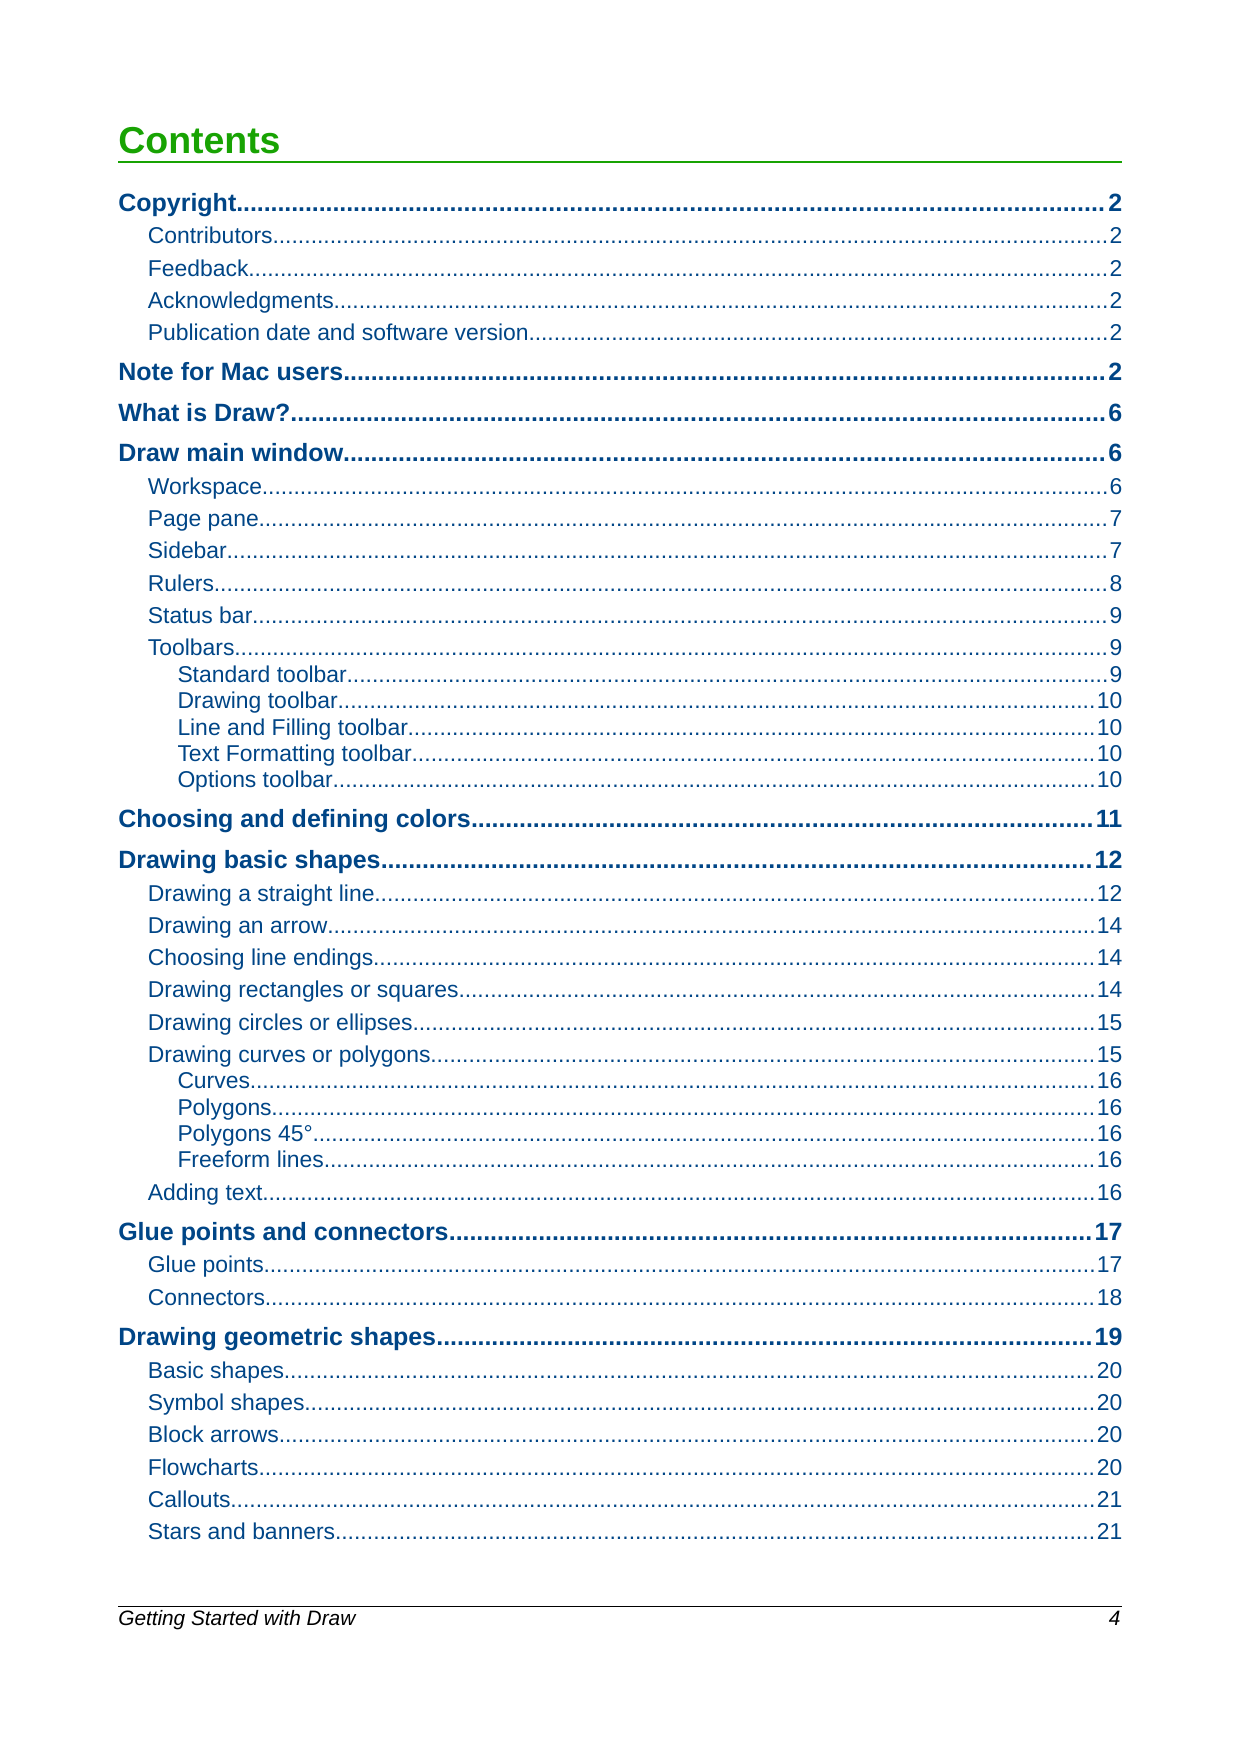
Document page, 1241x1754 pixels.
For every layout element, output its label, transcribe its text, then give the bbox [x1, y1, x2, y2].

text Freeform lines 16 [177, 1146, 1122, 1173]
text Choosing and defining colors 11 [118, 804, 1122, 833]
text Drawing an arrow 14 [148, 912, 1122, 938]
text Glue points and connectors 17 [118, 1217, 1122, 1246]
text Sidebar 7 [148, 537, 1122, 564]
text Callouts 21 [148, 1486, 1122, 1512]
text Text Formatting toolbar 10 [177, 740, 1122, 766]
text Publication date and software version 2 [148, 319, 1122, 345]
text Contents [118, 118, 1122, 161]
text Polygons 16 [177, 1094, 1122, 1120]
text Drawing a straight line 12 [148, 879, 1122, 906]
text Polygons 45° 16 [177, 1120, 1122, 1146]
text Workspace 6 [148, 473, 1122, 499]
text Adding text 16 [148, 1179, 1122, 1205]
text Options toolbar 10 [177, 766, 1122, 792]
text Feedback 2 [148, 254, 1122, 281]
text What is Draw? 6 [118, 398, 1122, 426]
text Glue points 17 [148, 1251, 1122, 1278]
text Note for Mac users 2 [118, 357, 1122, 386]
text Toolbars 9 [148, 634, 1122, 661]
text Rulers 8 [148, 570, 1122, 596]
text Connectors 18 [148, 1284, 1122, 1310]
text Stars and banners 21 [148, 1518, 1122, 1544]
text Curves 16 [177, 1067, 1122, 1094]
text Page pane 7 [148, 505, 1122, 532]
text Status bar 9 [148, 602, 1122, 628]
text Standard toolbar 9 [177, 661, 1122, 687]
text Symbol shapes 20 [148, 1389, 1122, 1415]
text Drawing geometric shapes 19 [118, 1322, 1122, 1351]
text Acknowledgments 2 [148, 287, 1122, 313]
text Drawing toolbar 10 [177, 687, 1122, 713]
text Block arrows 20 [148, 1421, 1122, 1447]
text Basic shapes 20 [148, 1357, 1122, 1383]
text Flowcharts 20 [148, 1453, 1122, 1480]
text Drawing curves or polygons 15 [148, 1041, 1122, 1067]
text Drawing basic shapes 12 [118, 845, 1122, 873]
text Drawing rectangles or squares 14 [148, 976, 1122, 1003]
text Contributors 2 [148, 222, 1122, 248]
text Draw main window 6 [118, 438, 1122, 467]
text Copyright 2 [118, 187, 1122, 216]
text Choosing line endings 14 [148, 944, 1122, 970]
text Drawing circles or ellipses 15 [148, 1009, 1122, 1035]
text Line and Filling toolbar 10 [177, 713, 1122, 740]
